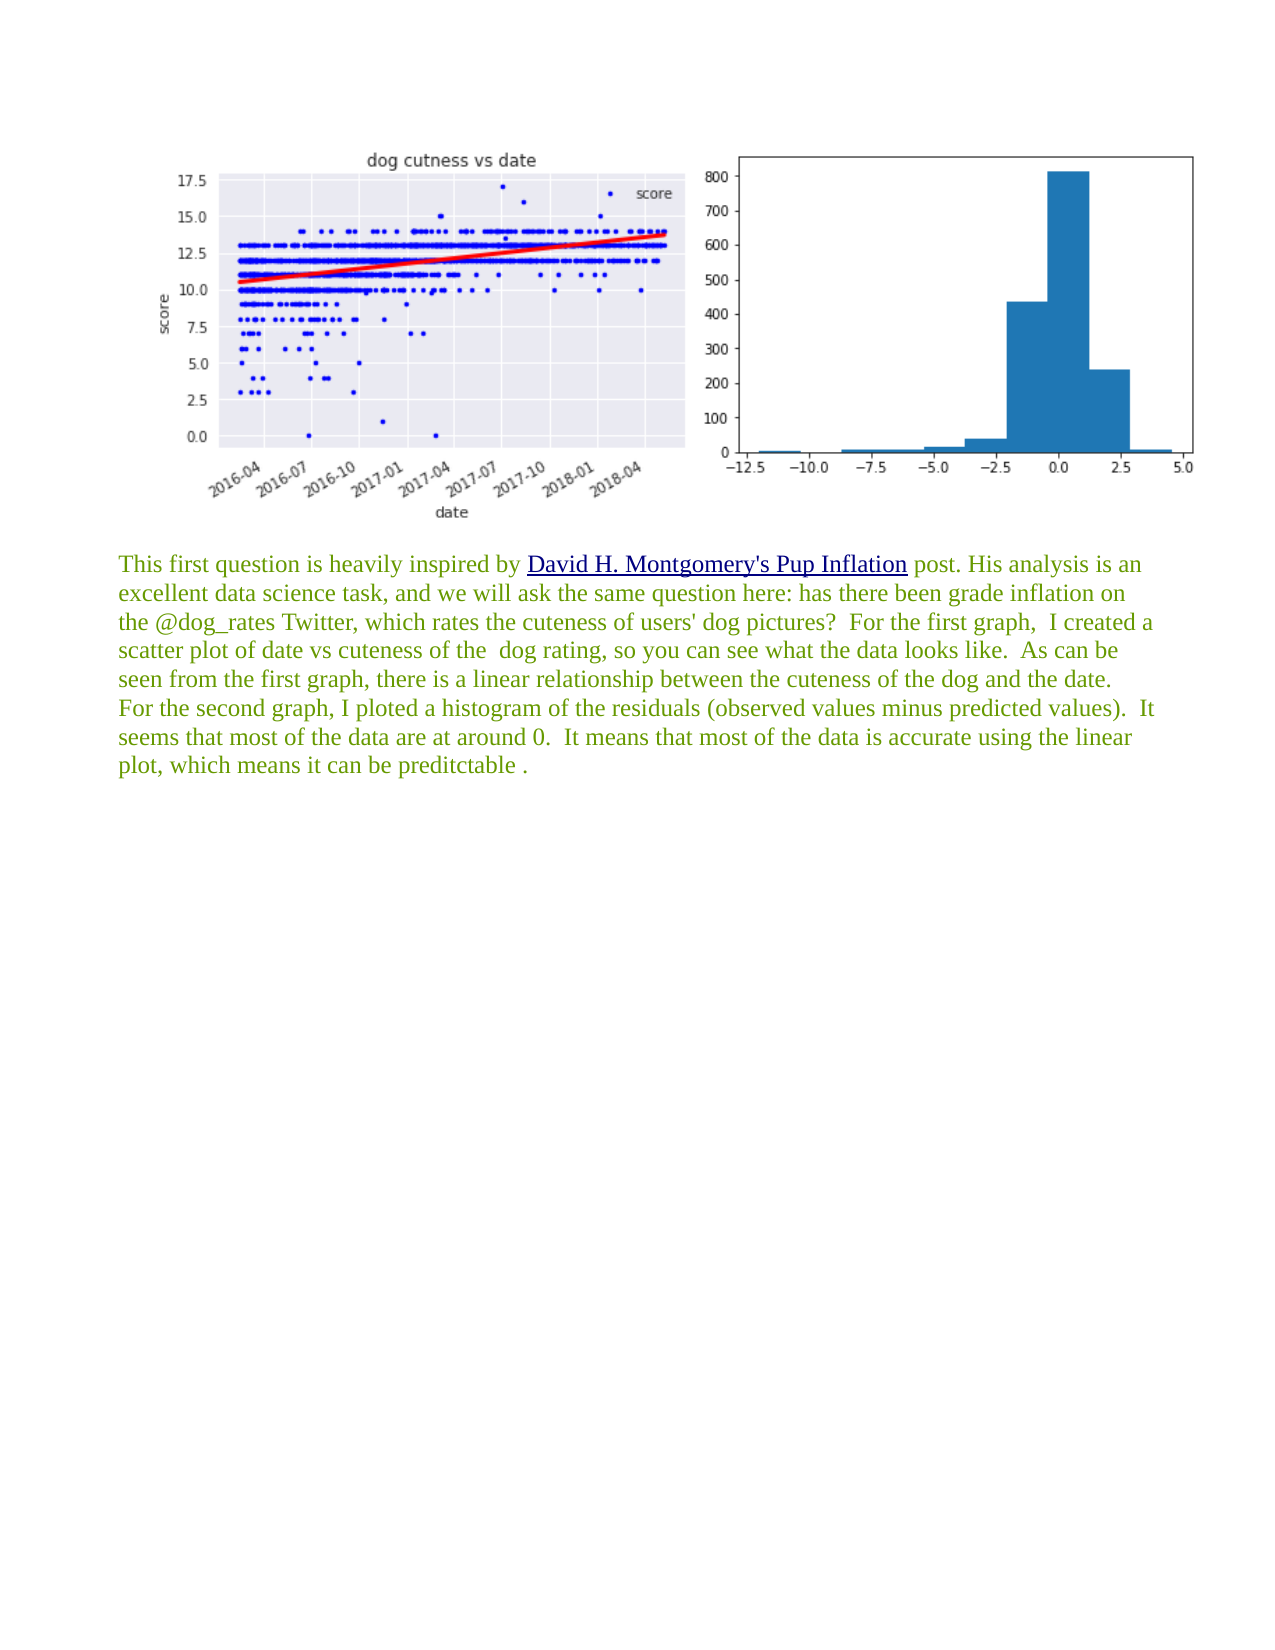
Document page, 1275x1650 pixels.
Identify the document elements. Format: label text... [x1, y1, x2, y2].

text For the second graph, I ploted a histogram of the residuals (observed values minus predicted values). It seems that most of the data are at around 0. It means that most of the data is accurate using the linear plot, which means it can be preditctable . [118, 693, 1157, 779]
picture [148, 144, 1206, 529]
text This first question is heavily inspired by David H. Montgomery's Pup Inflation post. His analysis is an excellent data science task, and we will ask the same question here: has there been grade inflation on the @dog_rates Twitter, which rates the cuteness of users' dog pictures? For the first graph, I created a scatter plot of date vs cuteness of the dog rating, so you can see what the data looks like. As can be seen from the first graph, there is a linear relationship between the cuteness of the dog and the date. [118, 549, 1157, 693]
